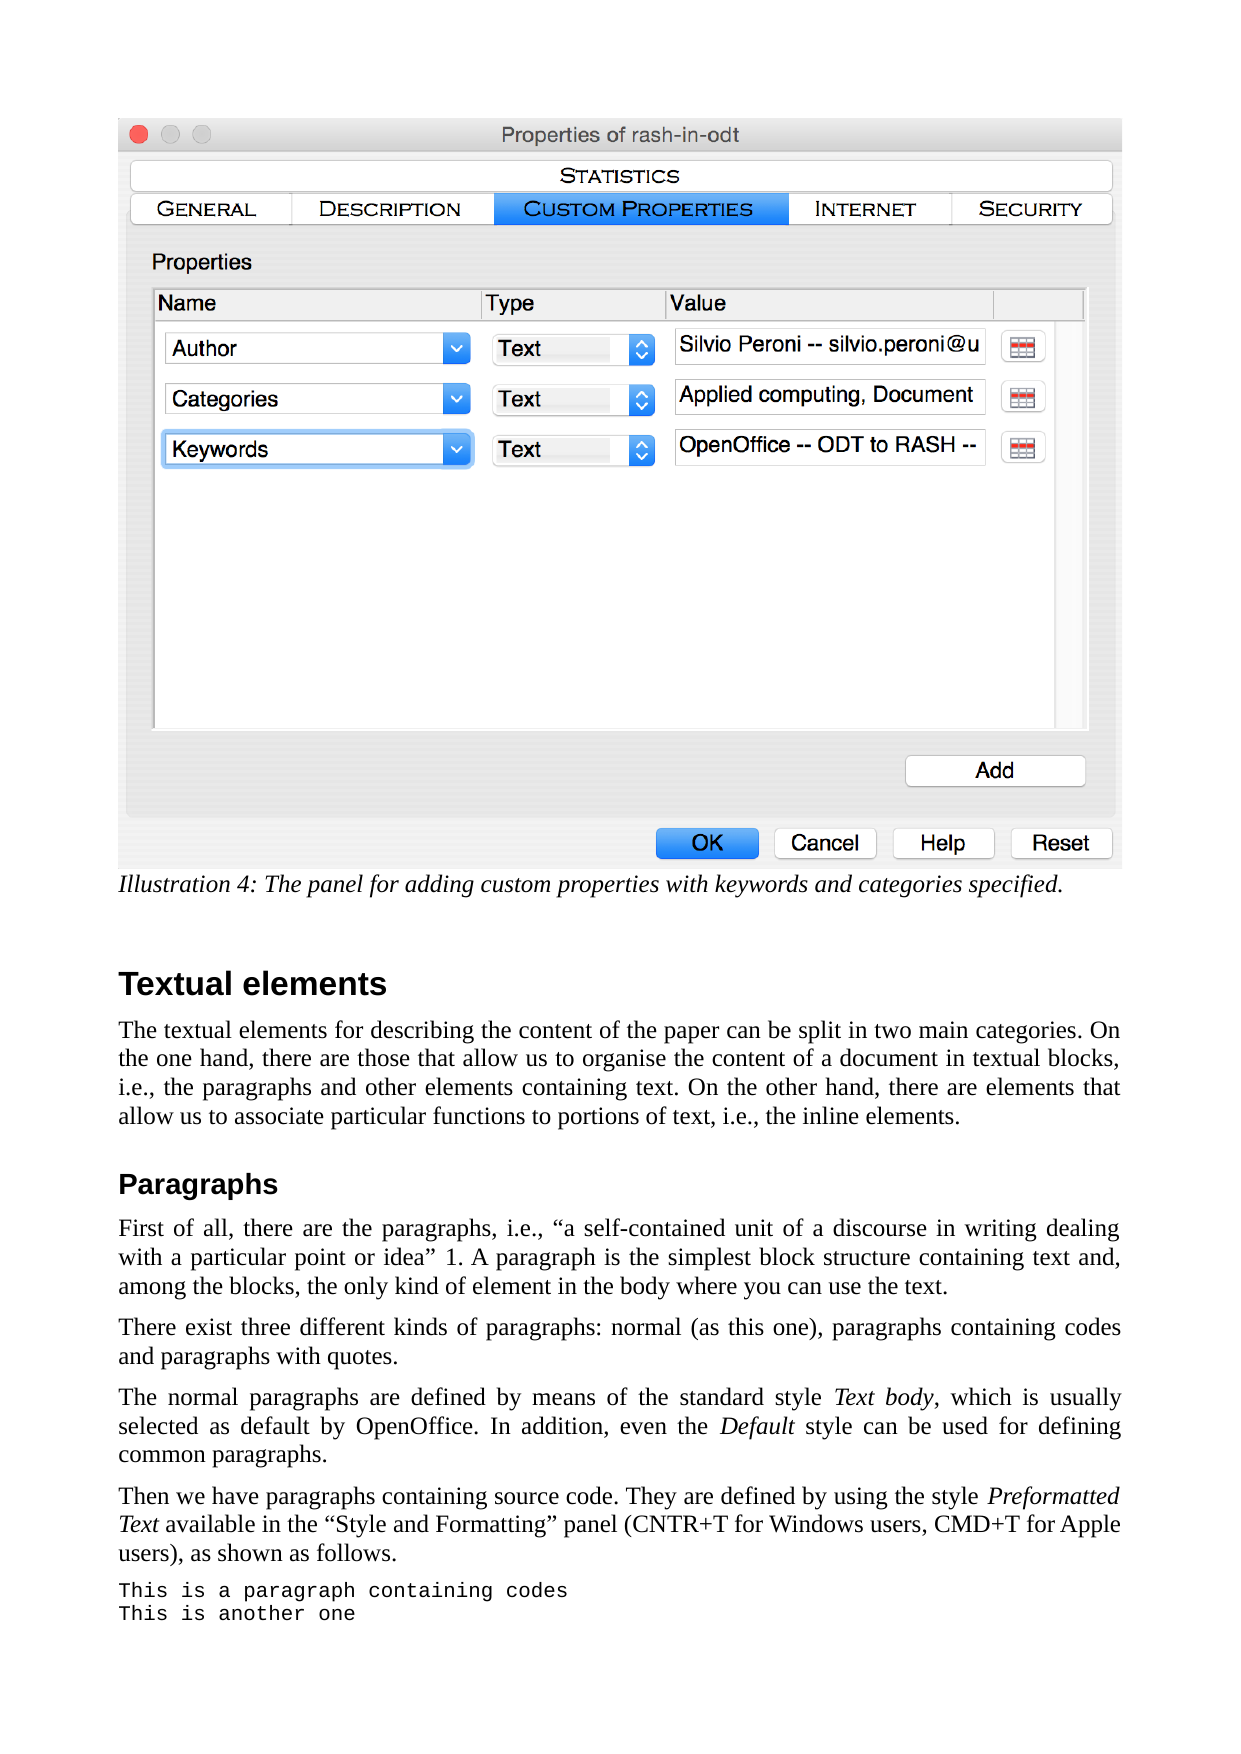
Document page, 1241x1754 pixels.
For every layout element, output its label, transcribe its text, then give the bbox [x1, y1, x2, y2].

subtitle Paragraphs [118, 1167, 1122, 1201]
text This is a paragraph containing codes [118, 1579, 1122, 1603]
text The textual elements for describing the content of the paper can be split in two main categories. On the one hand, there are those that allow us to organise the content of a document in textual blocks, i.e., the paragraphs and other elements containing text. On the other hand, there are elements that allow us to associate particular functions to portions of text, i.e., the inline elements. [118, 1015, 1122, 1130]
text First of all, there are the paragraphs, i.e., “a self-contained unit of a discourse in writing dealing with a particular point or idea” 1.. A paragraph is the simplest block structure containing text and, among the blocks, the only kind of element in the body where you can use the text. [118, 1213, 1122, 1299]
picture [118, 118, 1123, 869]
text There exist three different kinds of paragraphs: normal (as this one), paragraphs containing codes and paragraphs with quotes. [118, 1312, 1122, 1369]
text This is another one [118, 1603, 1122, 1627]
text The normal paragraphs are defined by means of the standard style Text body, which is usually selected as default by OpenOffice. In addition, even the Default style can be used for defining common paragraphs. [118, 1382, 1122, 1468]
subtitle Textual elements [118, 964, 1122, 1002]
text Illustration 4: The panel for adding custom properties with keywords and categories specified. [118, 869, 1122, 897]
text Then we have paragraphs containing source code. They are defined by using the style Preformatted Text available in the “Style and Formatting” panel (CNTR+T for Windows users, CMD+T for Apple users), as shown as follows. [118, 1481, 1122, 1567]
